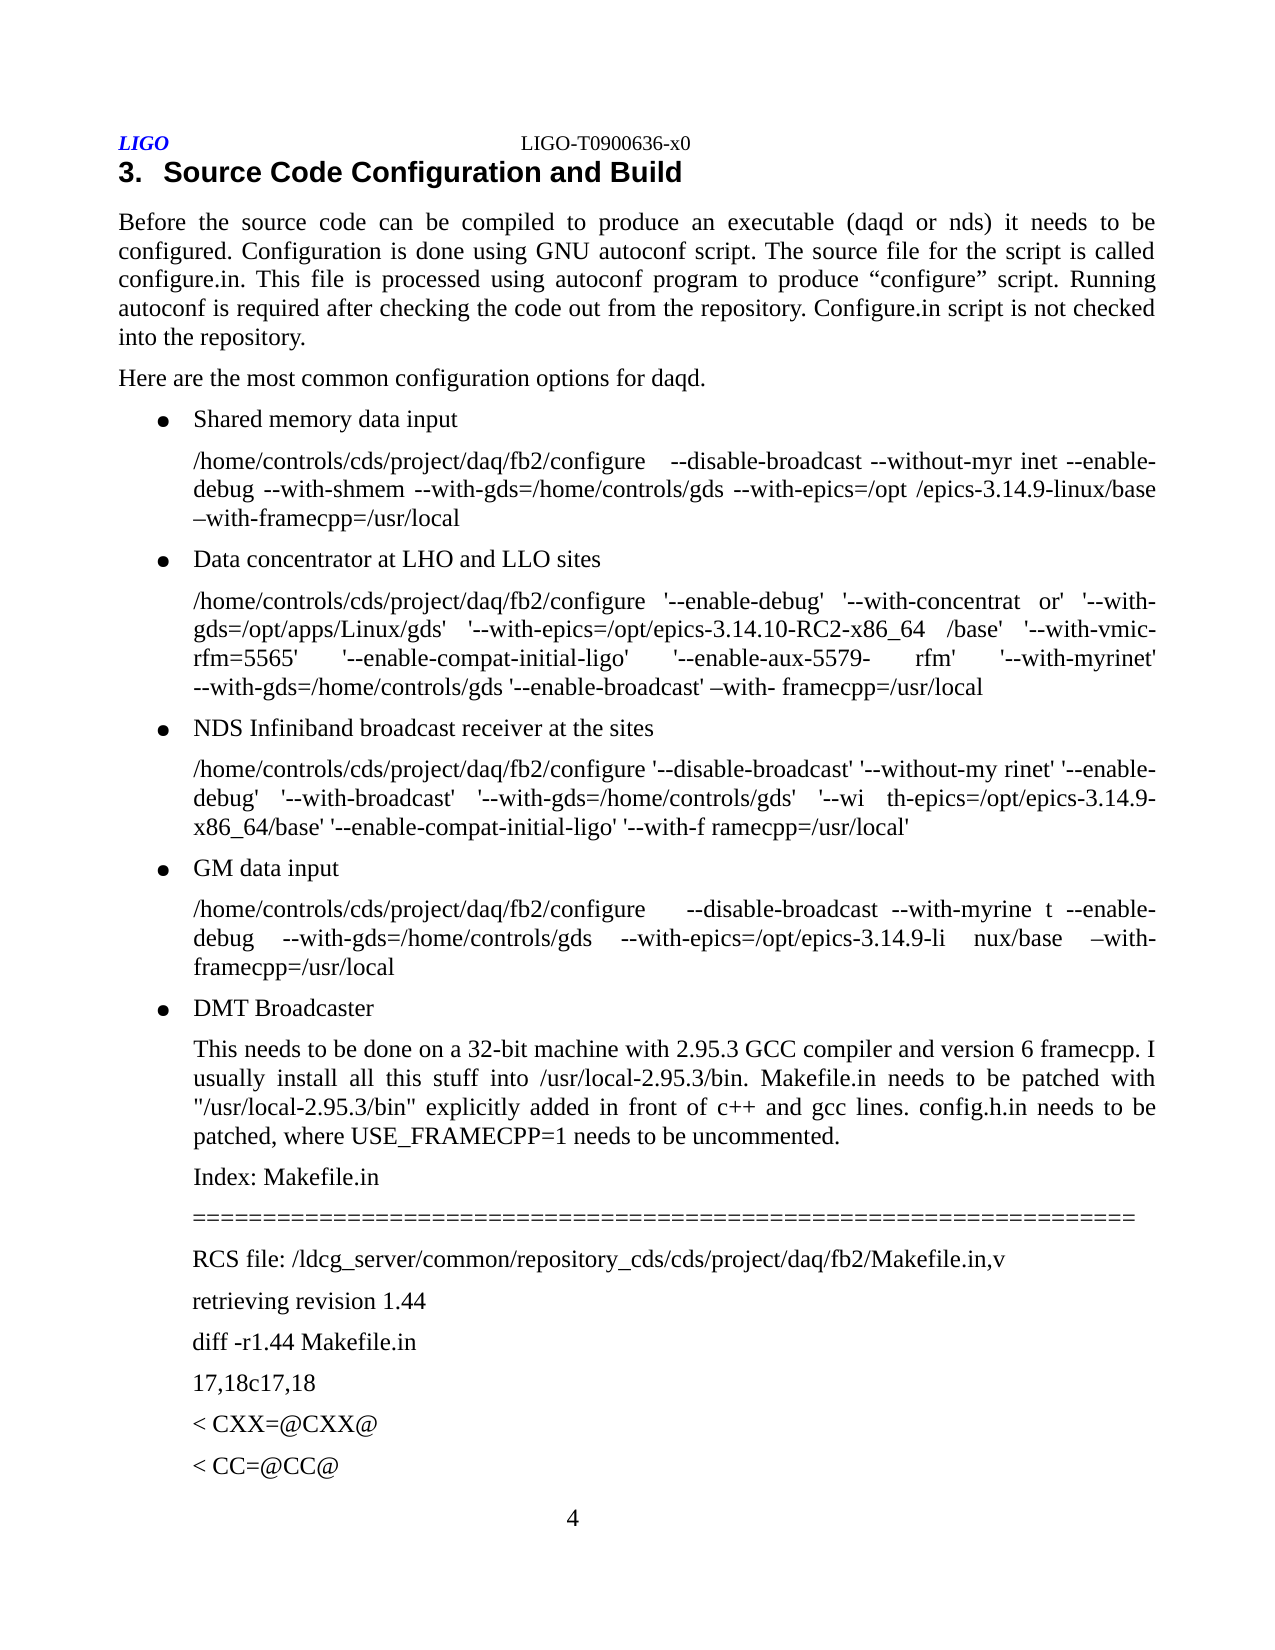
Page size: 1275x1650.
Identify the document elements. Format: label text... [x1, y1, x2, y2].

subtitle Source Code Configuration and Build [118, 155, 1157, 188]
text =================================================================== [192, 1203, 1157, 1232]
list /home/controls/cds/project/daq/fb2/configure --disable-broadcast --with-myrine t --enable-debug --with-gds=/home/controls/gds --with-epics=/opt/epics-3.14.9-li nux/base –with-framecpp=/usr/local [156, 894, 1157, 981]
text < CC=@CC@ [192, 1451, 1157, 1479]
text < CXX=@CXX@ [192, 1409, 1157, 1438]
list NDS Infiniband broadcast receiver at the sites [156, 713, 1157, 742]
list DMT Broadcaster [156, 993, 1157, 1022]
list Data concentrator at LHO and LLO sites [156, 544, 1157, 573]
list This needs to be done on a 32-bit machine with 2.95.3 GCC compiler and version 6 framecpp. I usually install all this stuff into /usr/local-2.95.3/bin. Makefile.in needs to be patched with "/usr/local-2.95.3/bin" explicitly added in front of c++ and gcc lines. config.h.in needs to be patched, where USE_FRAMECPP=1 needs to be uncommented. [156, 1034, 1157, 1149]
text 17,18c17,18 [192, 1368, 1157, 1397]
text Here are the most common configuration options for daqd. [118, 363, 1157, 392]
list Index: Makefile.in [156, 1162, 1157, 1191]
list /home/controls/cds/project/daq/fb2/configure '--enable-debug' '--with-concentrat or' '--with-gds=/opt/apps/Linux/gds' '--with-epics=/opt/epics-3.14.10-RC2-x86_64 /base' '--with-vmic-rfm=5565' '--enable-compat-initial-ligo' '--enable-aux-5579- rfm' '--with-myrinet' --with-gds=/home/controls/gds '--enable-broadcast' –with- framecpp=/usr/local [156, 586, 1157, 701]
list /home/controls/cds/project/daq/fb2/configure --disable-broadcast --without-myr inet --enable-debug --with-shmem --with-gds=/home/controls/gds --with-epics=/opt /epics-3.14.9-linux/base –with-framecpp=/usr/local [156, 446, 1157, 532]
text retrieving revision 1.44 [192, 1286, 1157, 1314]
list /home/controls/cds/project/daq/fb2/configure '--disable-broadcast' '--without-my rinet' '--enable-debug' '--with-broadcast' '--with-gds=/home/controls/gds' '--wi th-epics=/opt/epics-3.14.9-x86_64/base' '--enable-compat-initial-ligo' '--with-f ramecpp=/usr/local' [156, 754, 1157, 841]
text RCS file: /ldcg_server/common/repository_cds/cds/project/daq/fb2/Makefile.in,v [192, 1244, 1157, 1273]
text diff -r1.44 Makefile.in [192, 1327, 1157, 1356]
text Before the source code can be compiled to produce an executable (daqd or nds) it needs to be configured. Configuration is done using GNU autoconf script. The source file for the script is called configure.in. This file is processed using autoconf program to produce “configure” script. Running autoconf is required after checking the code out from the repository. Configure.in script is not checked into the repository. [118, 207, 1157, 351]
list GM data input [156, 853, 1157, 882]
list Shared memory data input [156, 404, 1157, 433]
